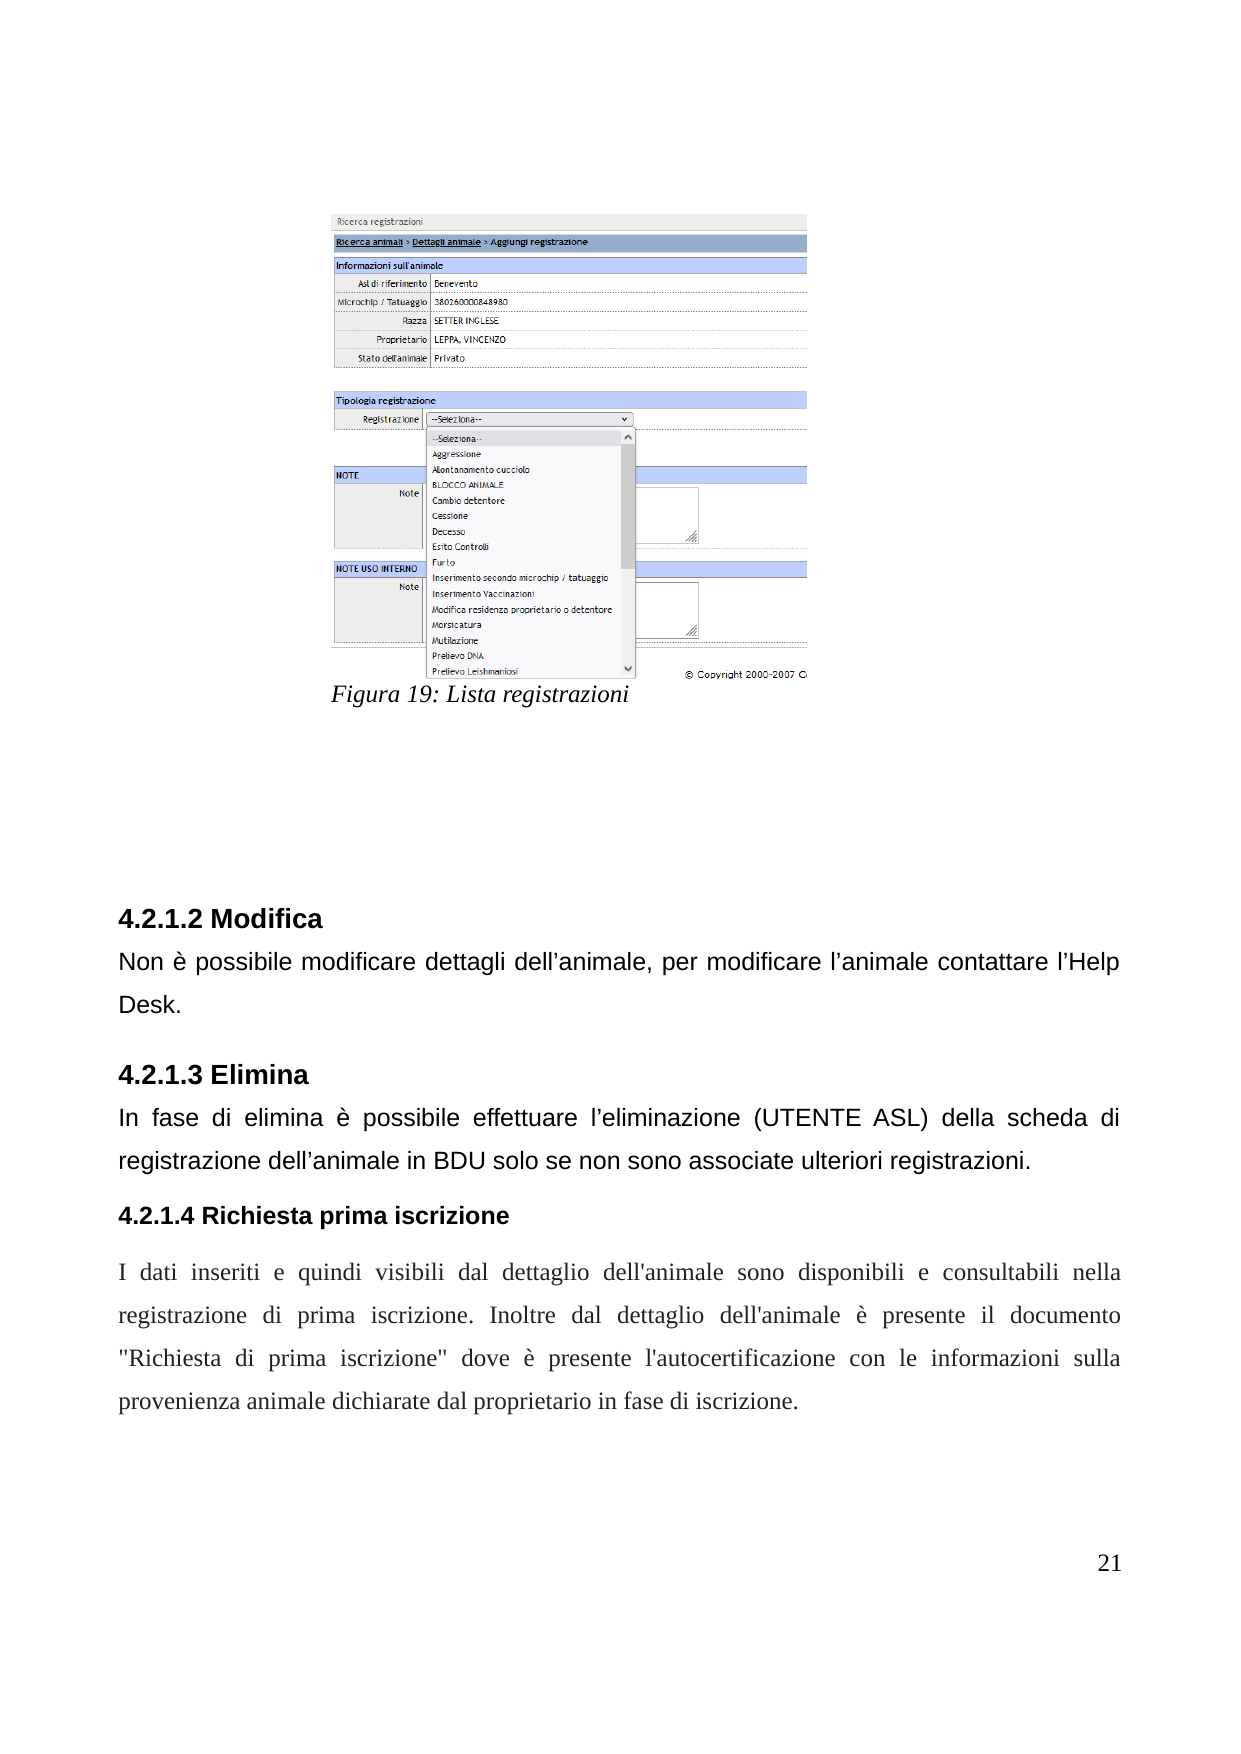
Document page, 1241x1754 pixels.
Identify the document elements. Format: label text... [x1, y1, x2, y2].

text Figura 19: Lista registrazioni [331, 679, 807, 708]
picture [330, 214, 807, 679]
subtitle 4.2.1.3 Elimina [118, 1058, 1122, 1090]
subtitle 4.2.1.2 Modifica [118, 903, 1122, 934]
text Non è possibile modificare dettagli dell’animale, per modificare l’animale contattare l’Help Desk. [118, 947, 1122, 1019]
text In fase di elimina è possibile effettuare l’eliminazione (UTENTE ASL) della scheda di registrazione dell’animale in BDU solo se non sono associate ulteriori registrazioni. [118, 1103, 1122, 1174]
text 4.2.1.4 Richiesta prima iscrizione [118, 1201, 1122, 1230]
text I dati inseriti e quindi visibili dal dettaglio dell'animale sono disponibili e consultabili nella registrazione di prima iscrizione. Inoltre dal dettaglio dell'animale è presente il documento "Richiesta di prima iscrizione" dove è presente l'autocertificazione con le informazioni sulla provenienza animale dichiarate dal proprietario in fase di iscrizione. [118, 1257, 1122, 1415]
